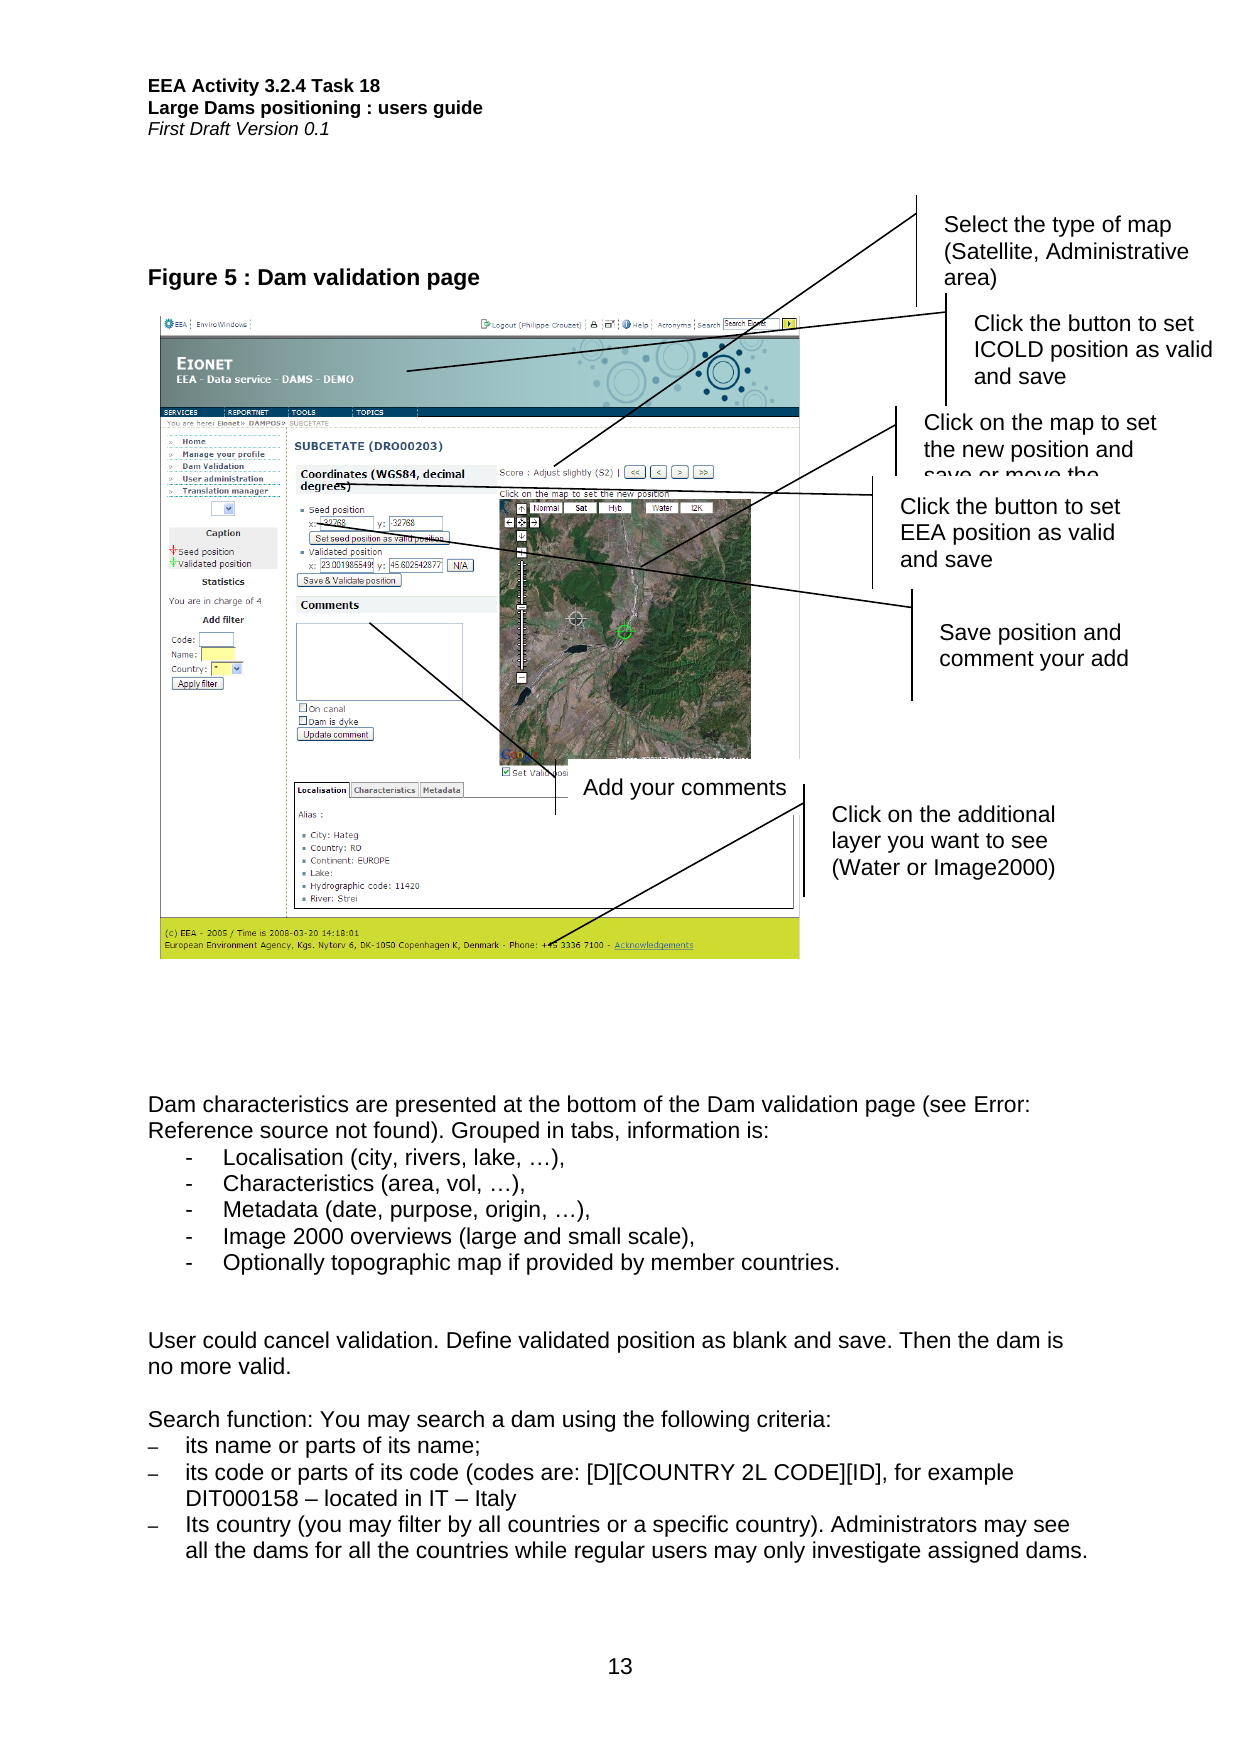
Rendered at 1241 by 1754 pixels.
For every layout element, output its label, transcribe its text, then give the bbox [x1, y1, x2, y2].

text Search function: You may search a dam using the following criteria: [148, 1406, 1092, 1432]
text [810, 263, 916, 290]
list its code or parts of its code (codes are: [D][COUNTRY 2L CODE][ID], for example DIT000158 – located in IT – Italy [148, 1458, 1092, 1511]
list Metadata (date, purpose, origin, …), [185, 1196, 1092, 1223]
list Its country (you may filter by all countries or a specific country). Administrators may see all the dams for all the countries while regular users may only investigate assigned dams. [148, 1511, 1092, 1564]
text Figure 5 : Dam validation page [148, 263, 842, 290]
text Dam characteristics are presented at the bottom of the Dam validation page (see ). Grouped in tabs, information is: [148, 1091, 1092, 1143]
list Image 2000 overviews (large and small scale), [185, 1223, 1092, 1249]
list Optionally topographic map if provided by member countries. [185, 1249, 1092, 1275]
text User could cancel validation. Define validated position as blank and save. Then the dam is no more valid. [148, 1327, 1092, 1379]
list Characteristics (area, vol, …), [185, 1170, 1092, 1196]
list Localisation (city, rivers, lake, …), [185, 1143, 1092, 1170]
list its name or parts of its name; [148, 1432, 1092, 1458]
